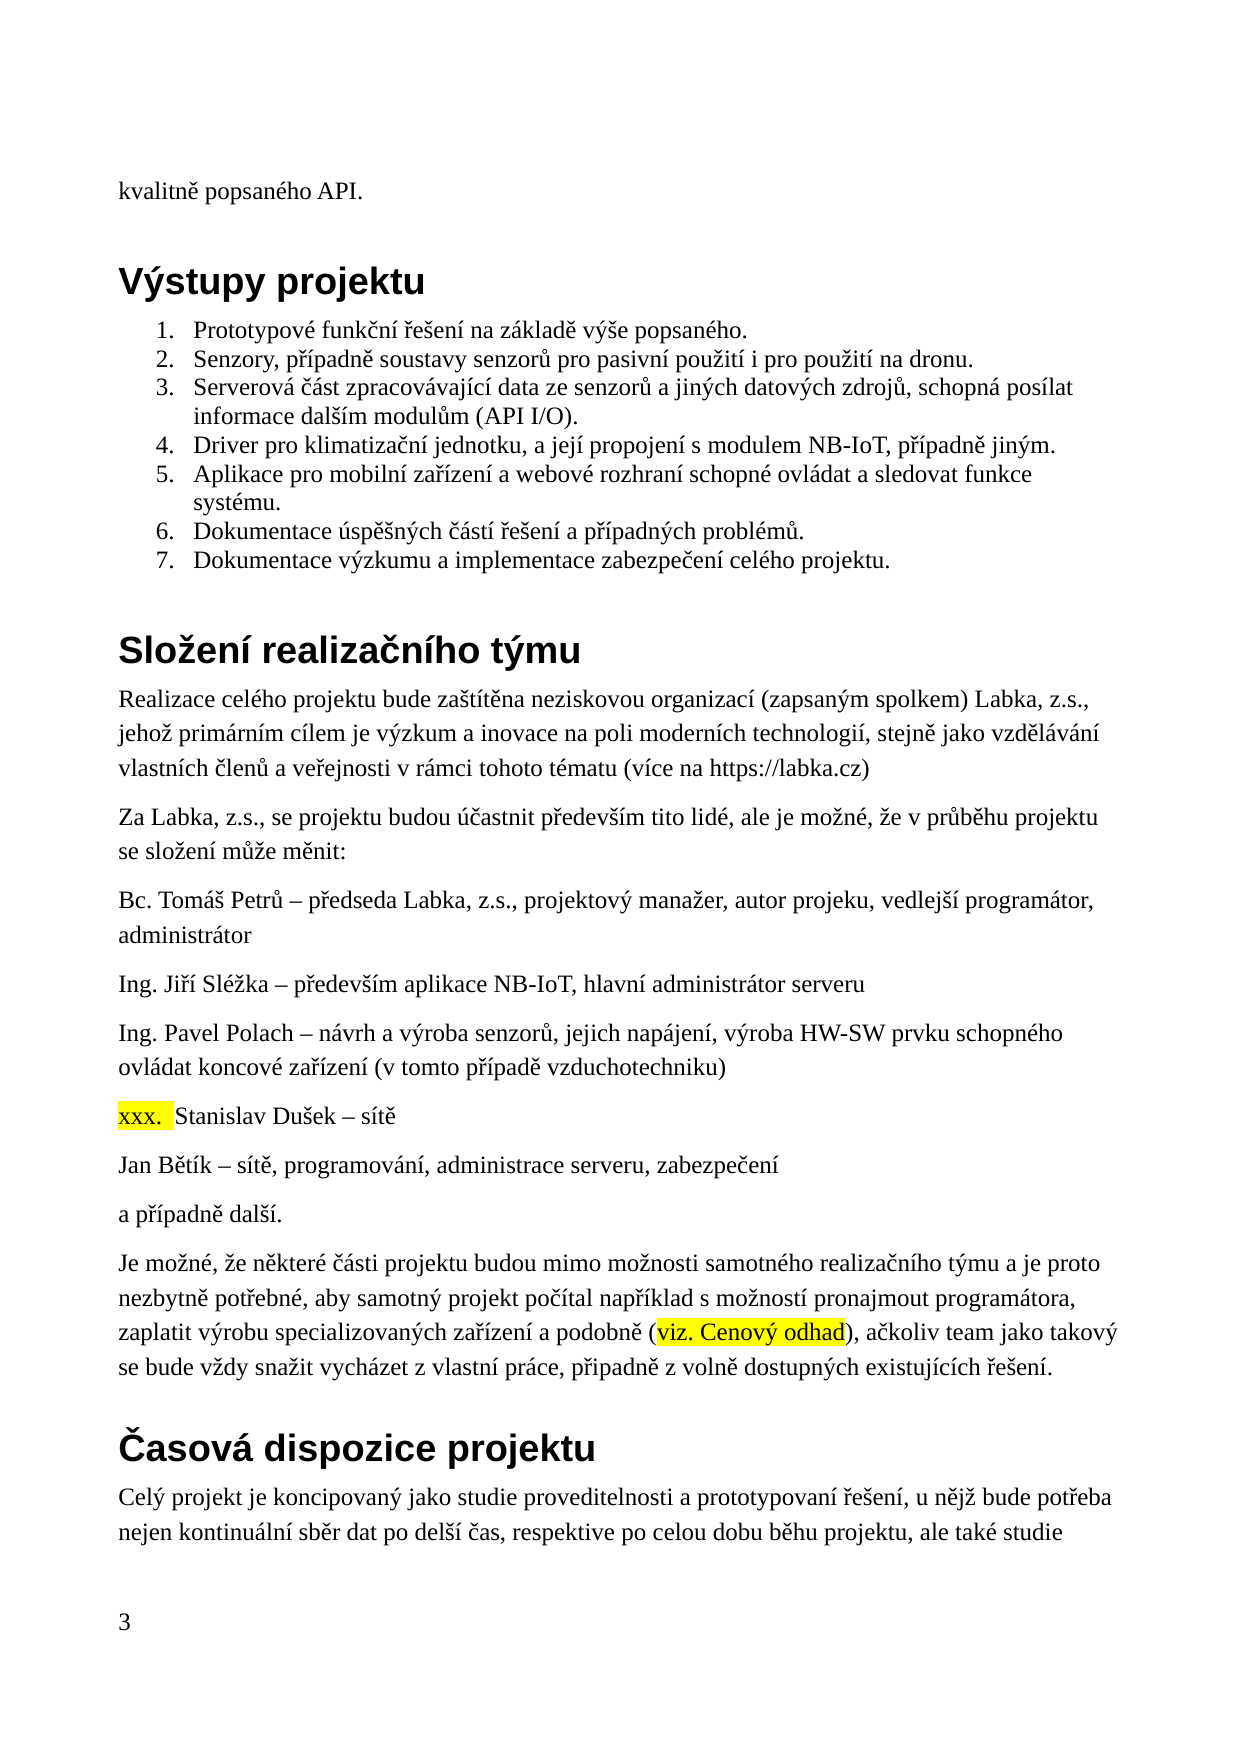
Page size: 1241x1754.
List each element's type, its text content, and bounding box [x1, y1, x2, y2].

text Celý projekt je koncipovaný jako studie proveditelnosti a prototypovaní řešení, u nějž bude potřeba nejen kontinuální sběr dat po delší čas, respektive po celou dobu běhu projektu, ale také studie [118, 1482, 1122, 1545]
list Senzory, případně soustavy senzorů pro pasivní použití i pro použití na dronu. [156, 344, 1122, 372]
text Bc. Tomáš Petrů – předseda Labka, z.s., projektový manažer, autor projeku, vedlejší programátor, administrátor [118, 885, 1122, 948]
subtitle Výstupy projektu [118, 259, 1122, 302]
text Ing. Jiří Sléžka – především aplikace NB-IoT, hlavní administrátor serveru [118, 969, 1122, 997]
text Ing. Pavel Polach – návrh a výroba senzorů, jejich napájení, výroba HW-SW prvku schopného ovládat koncové zařízení (v tomto případě vzduchotechniku) [118, 1018, 1122, 1081]
list Aplikace pro mobilní zařízení a webové rozhraní schopné ovládat a sledovat funkce systému. [156, 459, 1122, 516]
text xxx. Stanislav Dušek – sítě [118, 1101, 1122, 1130]
text Je možné, že některé části projektu budou mimo možnosti samotného realizačního týmu a je proto nezbytně potřebné, aby samotný projekt počítal například s možností pronajmout programátora, zaplatit výrobu specializovaných zařízení a podobně (viz. Cenový odhad), ačkoliv team jako takový se bude vždy snažit vycházet z vlastní práce, připadně z volně dostupných existujících řešení. [118, 1248, 1122, 1381]
list Dokumentace úspěšných částí řešení a případných problémů. [156, 516, 1122, 545]
text Jan Bětík – sítě, programování, administrace serveru, zabezpečení [118, 1150, 1122, 1179]
list Serverová část zpracovávající data ze senzorů a jiných datových zdrojů, schopná posílat informace dalším modulům (API I/O). [156, 372, 1122, 430]
list Dokumentace výzkumu a implementace zabezpečení celého projektu. [156, 545, 1122, 574]
subtitle Složení realizačního týmu [118, 627, 1122, 671]
text Realizace celého projektu bude zaštítěna neziskovou organizací (zapsaným spolkem) Labka, z.s., jehož primárním cílem je výzkum a inovace na poli moderních technologií, stejně jako vzdělávání vlastních členů a veřejnosti v rámci tohoto tématu (více na https://labka.cz) [118, 684, 1122, 781]
text kvalitně popsaného API. [118, 176, 1122, 205]
subtitle Časová dispozice projektu [118, 1426, 1122, 1470]
text a případně další. [118, 1199, 1122, 1228]
text Za Labka, z.s., se projektu budou účastnit především tito lidé, ale je možné, že v průběhu projektu se složení může měnit: [118, 802, 1122, 865]
list Prototypové funkční řešení na základě výše popsaného. [156, 315, 1122, 344]
list Driver pro klimatizační jednotku, a její propojení s modulem NB-IoT, případně jiným. [156, 430, 1122, 459]
